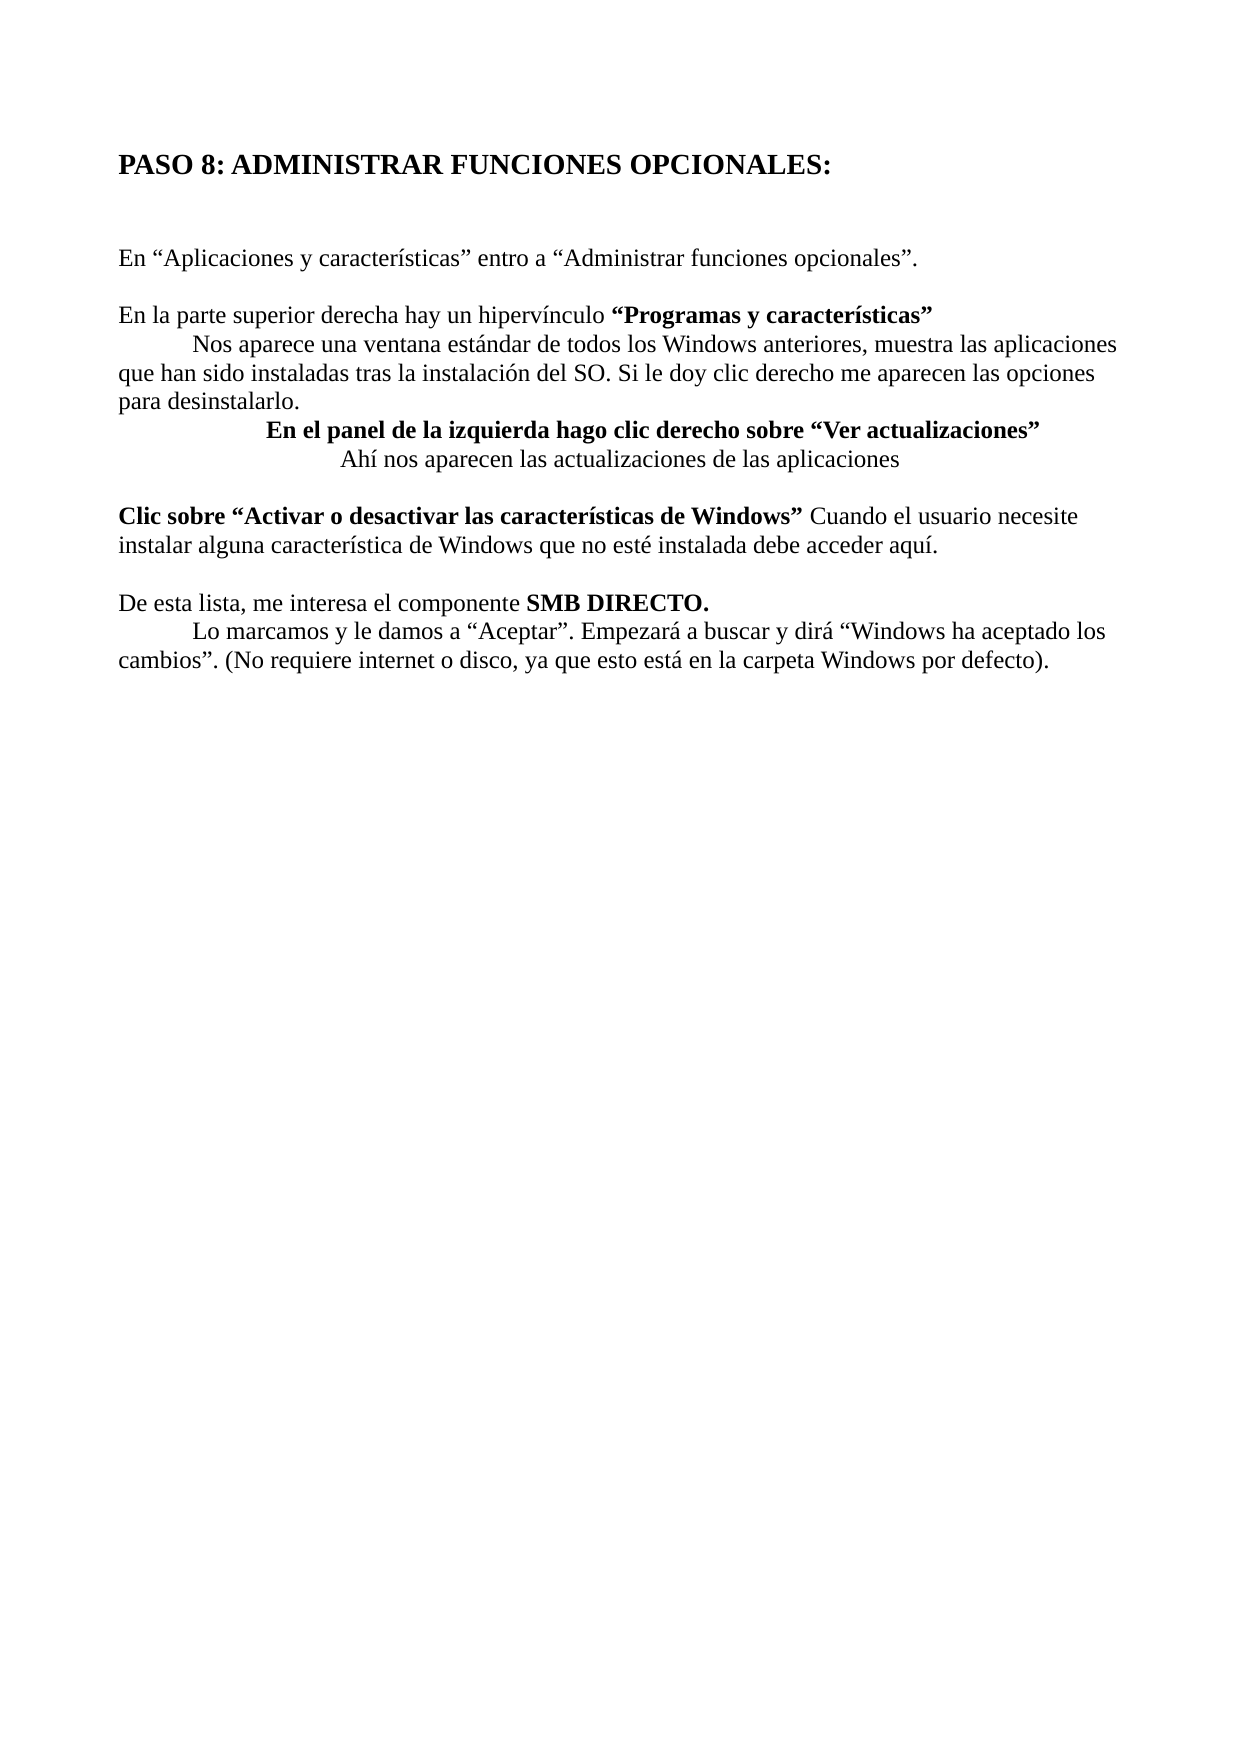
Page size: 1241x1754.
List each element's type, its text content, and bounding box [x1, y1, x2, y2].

text En el panel de la izquierda hago clic derecho sobre “Ver actualizaciones” [118, 415, 1122, 444]
text Ahí nos aparecen las actualizaciones de las aplicaciones [118, 444, 1122, 473]
text De esta lista, me interesa el componente SMB DIRECTO. [118, 588, 1122, 616]
text PASO 8: ADMINISTRAR FUNCIONES OPCIONALES: [118, 147, 1122, 180]
text En “Aplicaciones y características” entro a “Administrar funciones opcionales”. [118, 243, 1122, 271]
text Clic sobre “Activar o desactivar las características de Windows” Cuando el usuario necesite instalar alguna característica de Windows que no esté instalada debe acceder aquí. [118, 501, 1122, 559]
text En la parte superior derecha hay un hipervínculo “Programas y características” [118, 300, 1122, 329]
text Lo marcamos y le damos a “Aceptar”. Empezará a buscar y dirá “Windows ha aceptado los cambios”. (No requiere internet o disco, ya que esto está en la carpeta Windows por defecto). [118, 616, 1122, 674]
text Nos aparece una ventana estándar de todos los Windows anteriores, muestra las aplicaciones que han sido instaladas tras la instalación del SO. Si le doy clic derecho me aparecen las opciones para desinstalarlo. [118, 329, 1122, 415]
